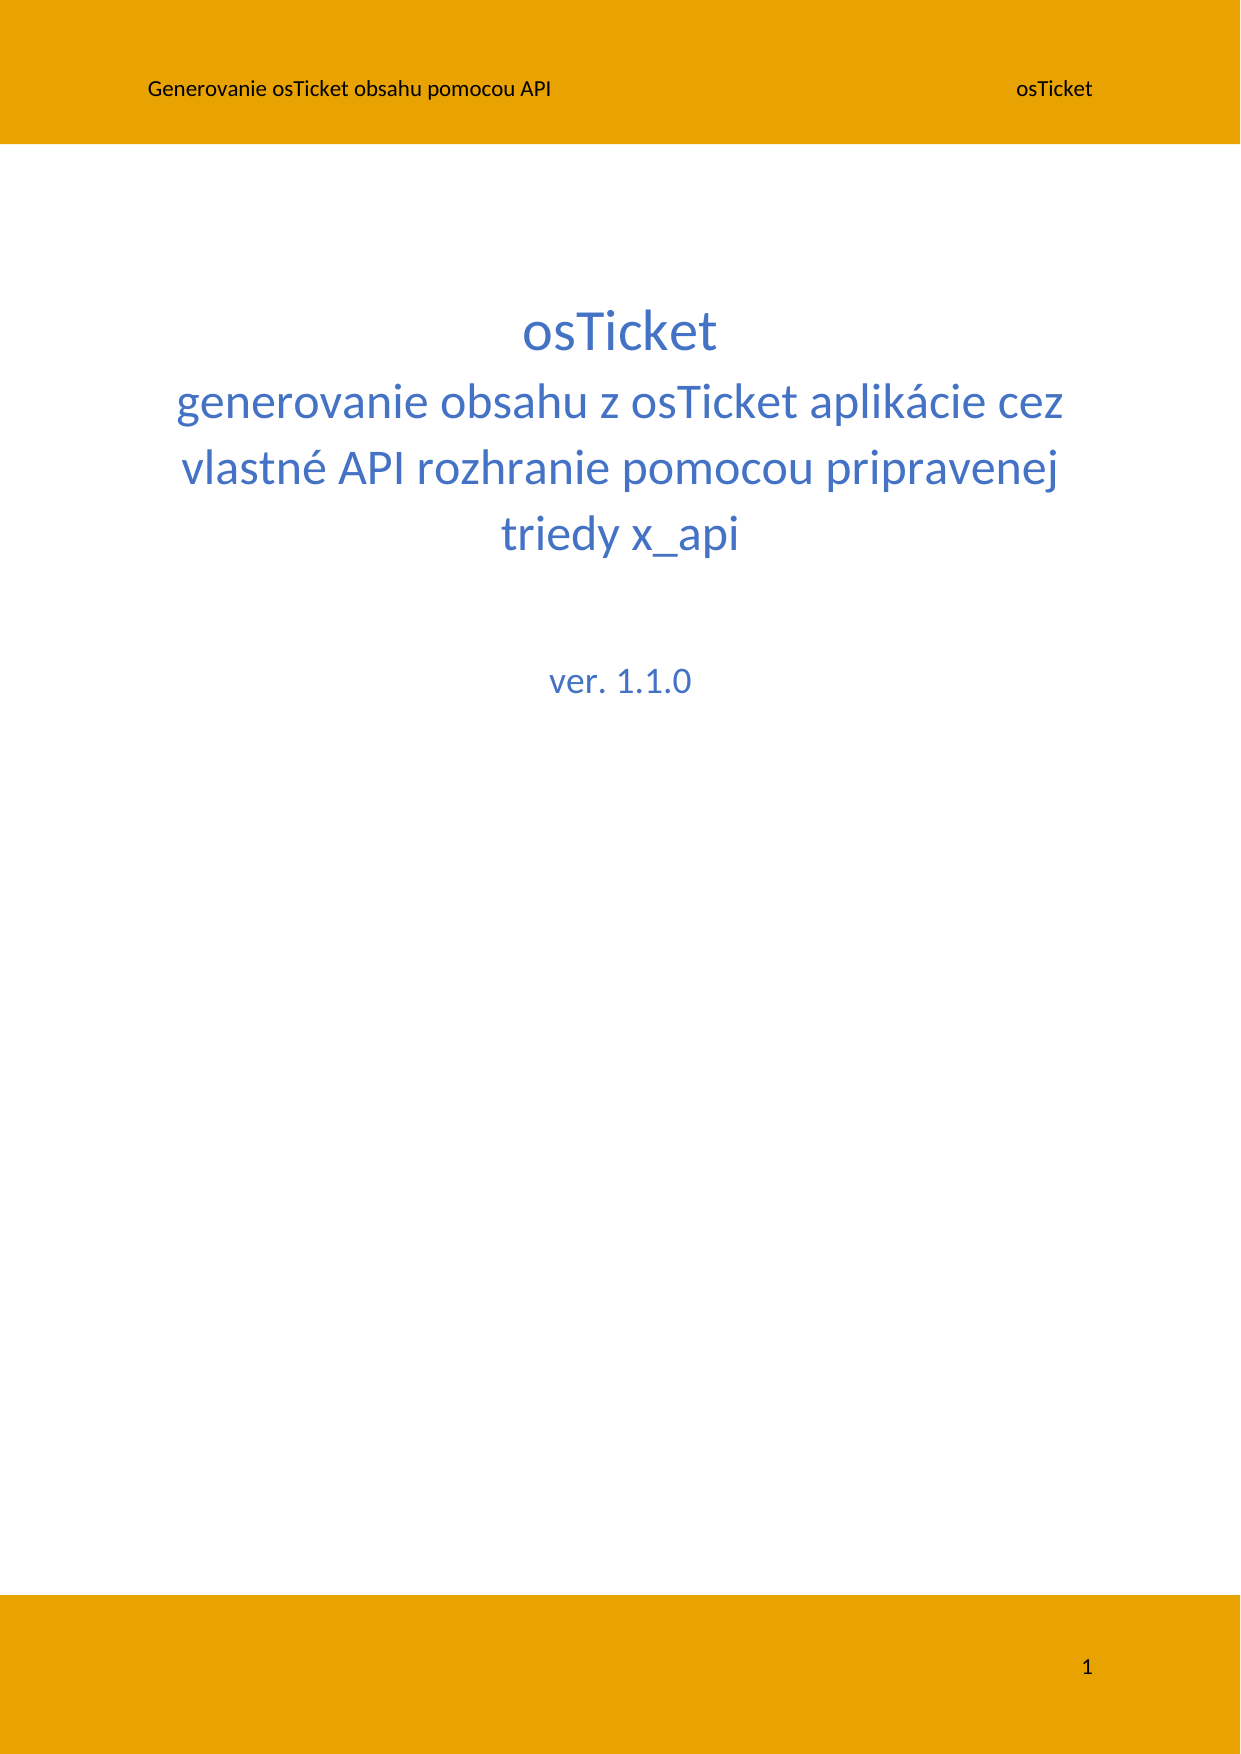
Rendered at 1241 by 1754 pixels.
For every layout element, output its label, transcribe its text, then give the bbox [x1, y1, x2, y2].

text ver. 1.1.0 [148, 657, 1093, 703]
text osTicket generovanie obsahu z osTicket aplikácie cez vlastné API rozhranie pomocou pripravenej triedy x_api [148, 294, 1093, 563]
